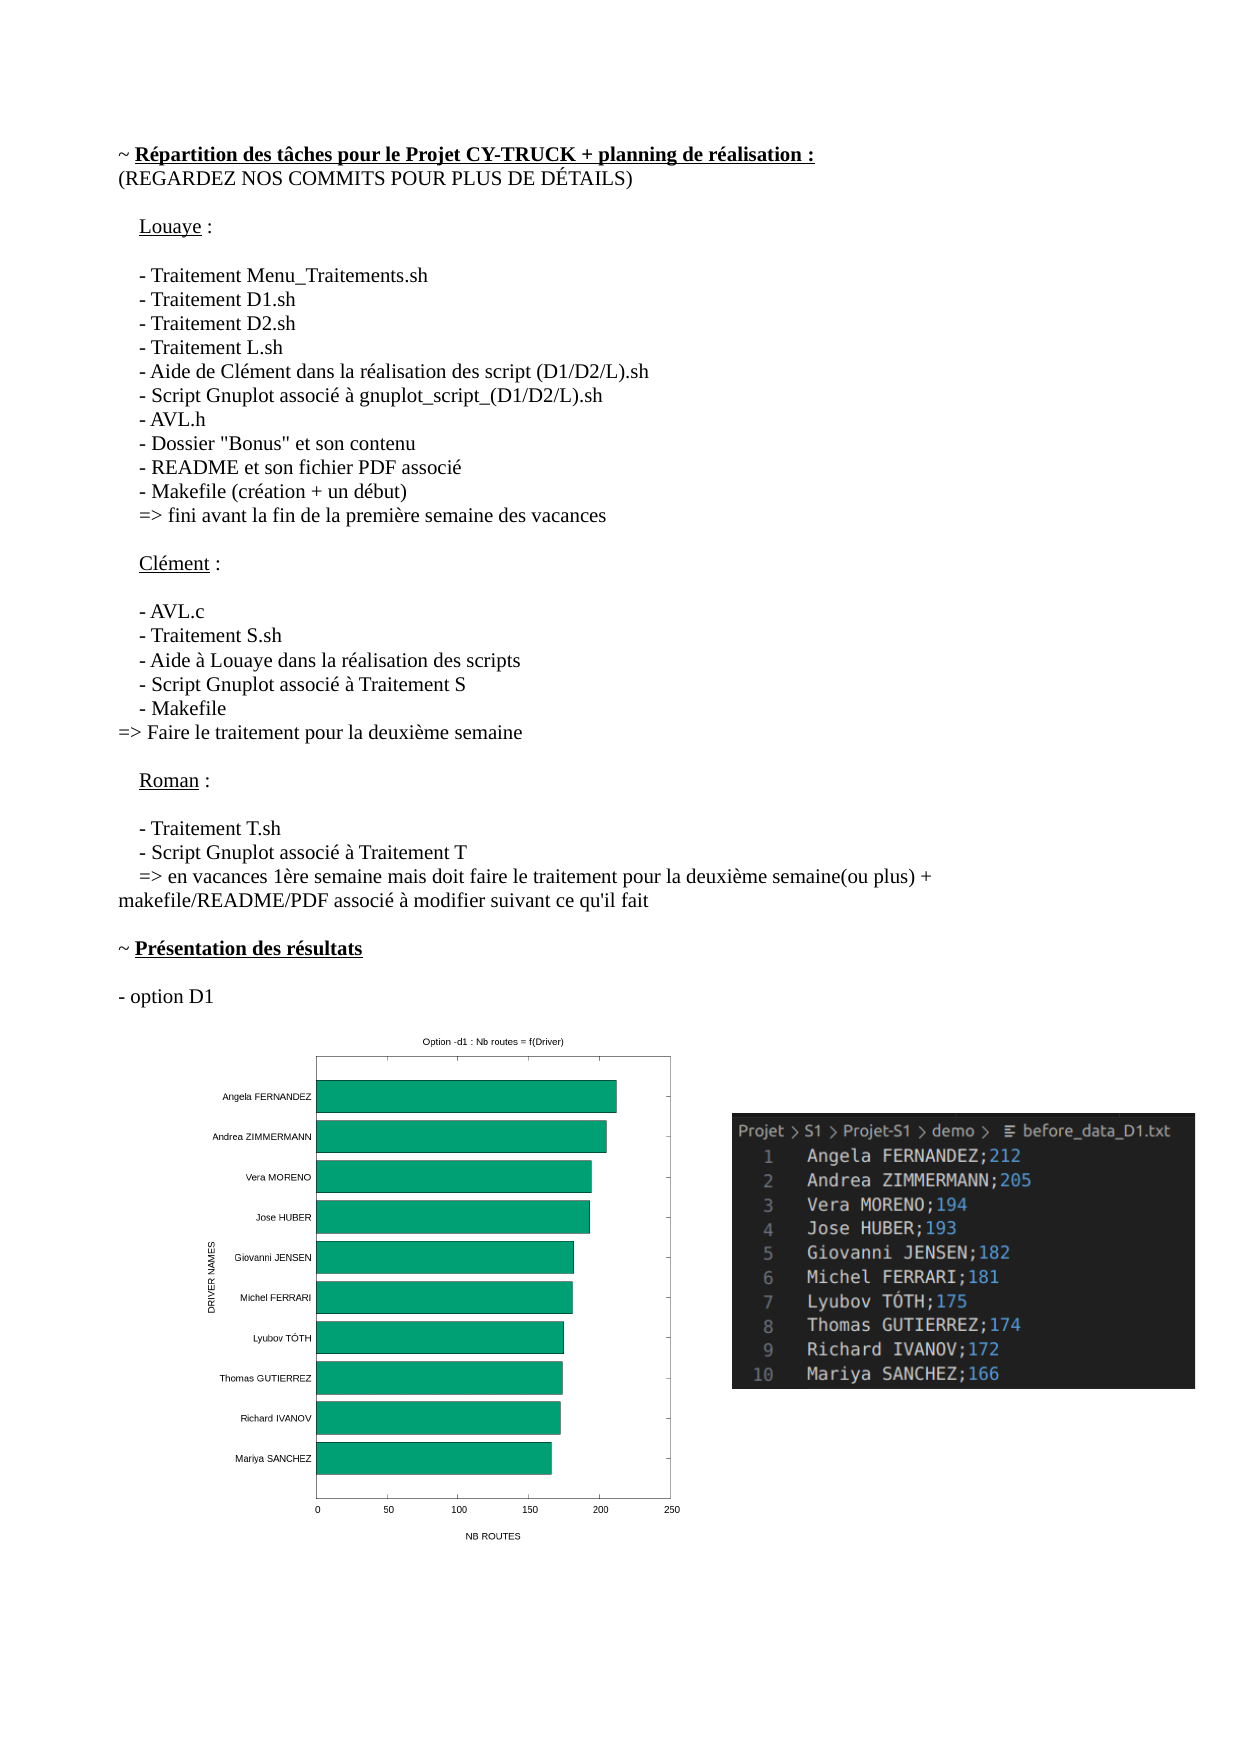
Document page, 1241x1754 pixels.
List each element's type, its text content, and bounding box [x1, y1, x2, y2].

text - Traitement T.sh [118, 816, 1122, 840]
text Louaye : [118, 214, 1122, 238]
text - Traitement Menu_Traitements.sh [118, 262, 1122, 287]
text Roman : [118, 768, 1122, 792]
text - Script Gnuplot associé à gnuplot_script_(D1/D2/L).sh [118, 383, 1122, 407]
text - AVL.c [118, 599, 1122, 623]
text - Aide à Louaye dans la réalisation des scripts [118, 647, 1122, 672]
text - Aide de Clément dans la réalisation des script (D1/D2/L).sh [118, 359, 1122, 383]
text (REGARDEZ NOS COMMITS POUR PLUS DE DÉTAILS) [118, 166, 1122, 190]
text - README et son fichier PDF associé [118, 455, 1122, 479]
text - Script Gnuplot associé à Traitement S [118, 672, 1122, 696]
text => fini avant la fin de la première semaine des vacances [118, 503, 1122, 527]
text ~ Répartition des tâches pour le Projet CY-TRUCK + planning de réalisation : [118, 142, 1122, 166]
text - Traitement L.sh [118, 335, 1122, 359]
text => Faire le traitement pour la deuxième semaine [118, 720, 1122, 744]
text - Traitement S.sh [118, 623, 1122, 647]
text - Script Gnuplot associé à Traitement T [118, 840, 1122, 864]
text => en vacances 1ère semaine mais doit faire le traitement pour la deuxième semaine(ou plus) + makefile/README/PDF associé à modifier suivant ce qu'il fait [118, 864, 1122, 912]
text - Traitement D2.sh [118, 311, 1122, 335]
picture [732, 1113, 1196, 1389]
text - Dossier "Bonus" et son contenu [118, 431, 1122, 455]
text - option D1 [118, 984, 1122, 1008]
text Clément : [118, 551, 1122, 575]
picture [203, 1033, 680, 1557]
text ~ Présentation des résultats [118, 936, 1122, 960]
text - Traitement D1.sh [118, 287, 1122, 311]
text - AVL.h [118, 407, 1122, 431]
text - Makefile [118, 696, 1122, 720]
text - Makefile (création + un début) [118, 479, 1122, 503]
